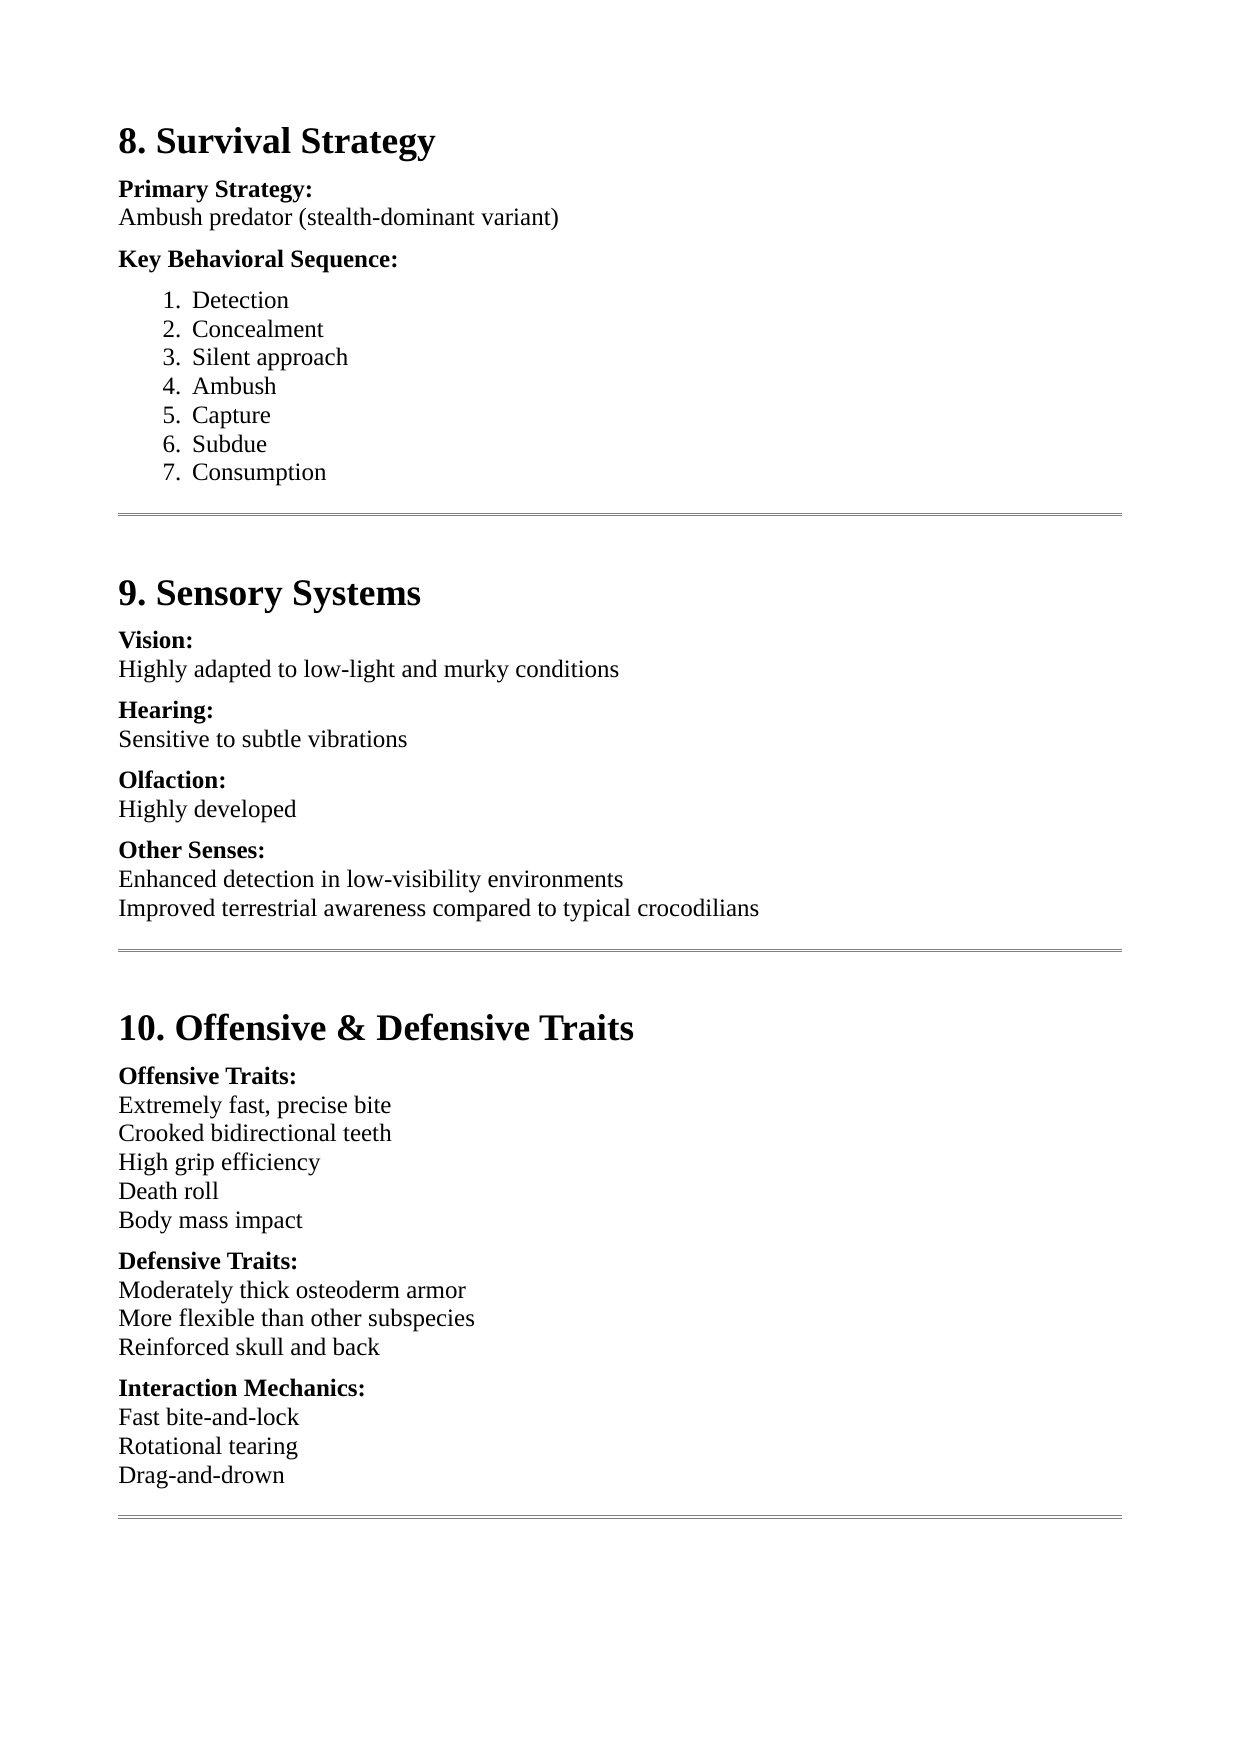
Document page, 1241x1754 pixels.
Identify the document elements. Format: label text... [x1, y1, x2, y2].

list Detection [162, 285, 1122, 314]
text Hearing: Sensitive to subtle vibrations [118, 696, 1122, 753]
text Key Behavioral Sequence: [118, 244, 1122, 272]
list Silent approach [162, 342, 1122, 371]
subtitle 8. Survival Strategy [118, 118, 1122, 161]
subtitle 10. Offensive & Defensive Traits [118, 1005, 1122, 1048]
text Defensive Traits: Moderately thick osteoderm armor More flexible than other subspecies Reinforced skull and back [118, 1246, 1122, 1361]
text Olfaction: Highly developed [118, 766, 1122, 823]
list Consumption [162, 457, 1122, 486]
text Vision: Highly adapted to low-light and murky conditions [118, 626, 1122, 683]
list Capture [162, 400, 1122, 429]
text Other Senses: Enhanced detection in low-visibility environments Improved terrestrial awareness compared to typical crocodilians [118, 836, 1122, 922]
list Subdue [162, 429, 1122, 457]
list Ambush [162, 371, 1122, 400]
list Concealment [162, 314, 1122, 342]
text Offensive Traits: Extremely fast, precise bite Crooked bidirectional teeth High grip efficiency Death roll Body mass impact [118, 1061, 1122, 1233]
text Primary Strategy: Ambush predator (stealth-dominant variant) [118, 174, 1122, 231]
subtitle 9. Sensory Systems [118, 570, 1122, 613]
text Interaction Mechanics: Fast bite-and-lock Rotational tearing Drag-and-drown [118, 1373, 1122, 1488]
